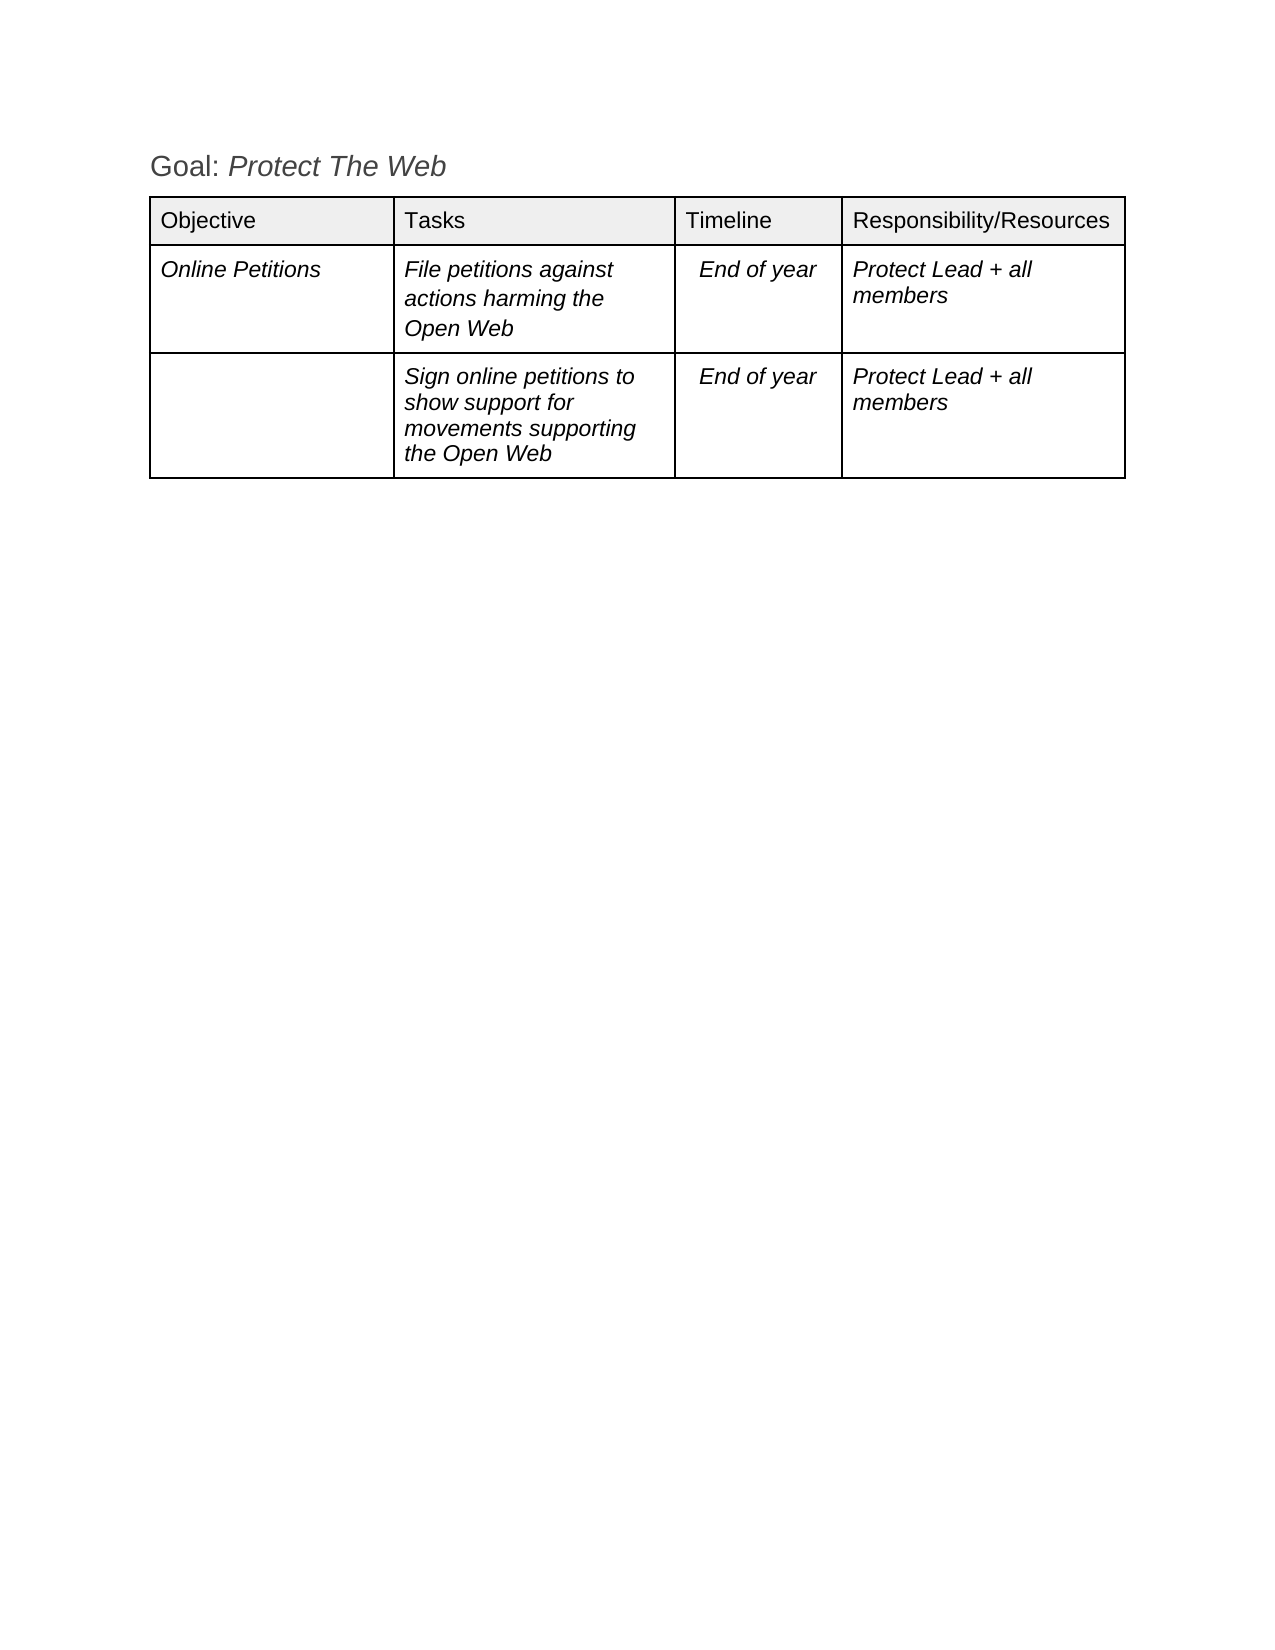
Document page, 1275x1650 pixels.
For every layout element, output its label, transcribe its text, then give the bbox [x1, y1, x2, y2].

table_cell File petitions against actions harming the Open Web [395, 246, 674, 352]
table_cell Protect Lead + all members [843, 354, 1124, 477]
table_cell Protect Lead + all members [843, 246, 1124, 352]
table_header Timeline [676, 198, 841, 244]
table_cell End of year [676, 246, 841, 352]
table_cell Sign online petitions to show support for movements supporting the Open Web [395, 354, 674, 477]
table_cell Online Petitions [151, 246, 393, 352]
table_cell [151, 354, 393, 477]
subtitle Goal: Protect The Web [150, 150, 1125, 183]
table_header Tasks [395, 198, 674, 244]
table_cell End of year [676, 354, 841, 477]
table_header Responsibility/Resources [843, 198, 1124, 244]
table_header Objective [151, 198, 393, 244]
